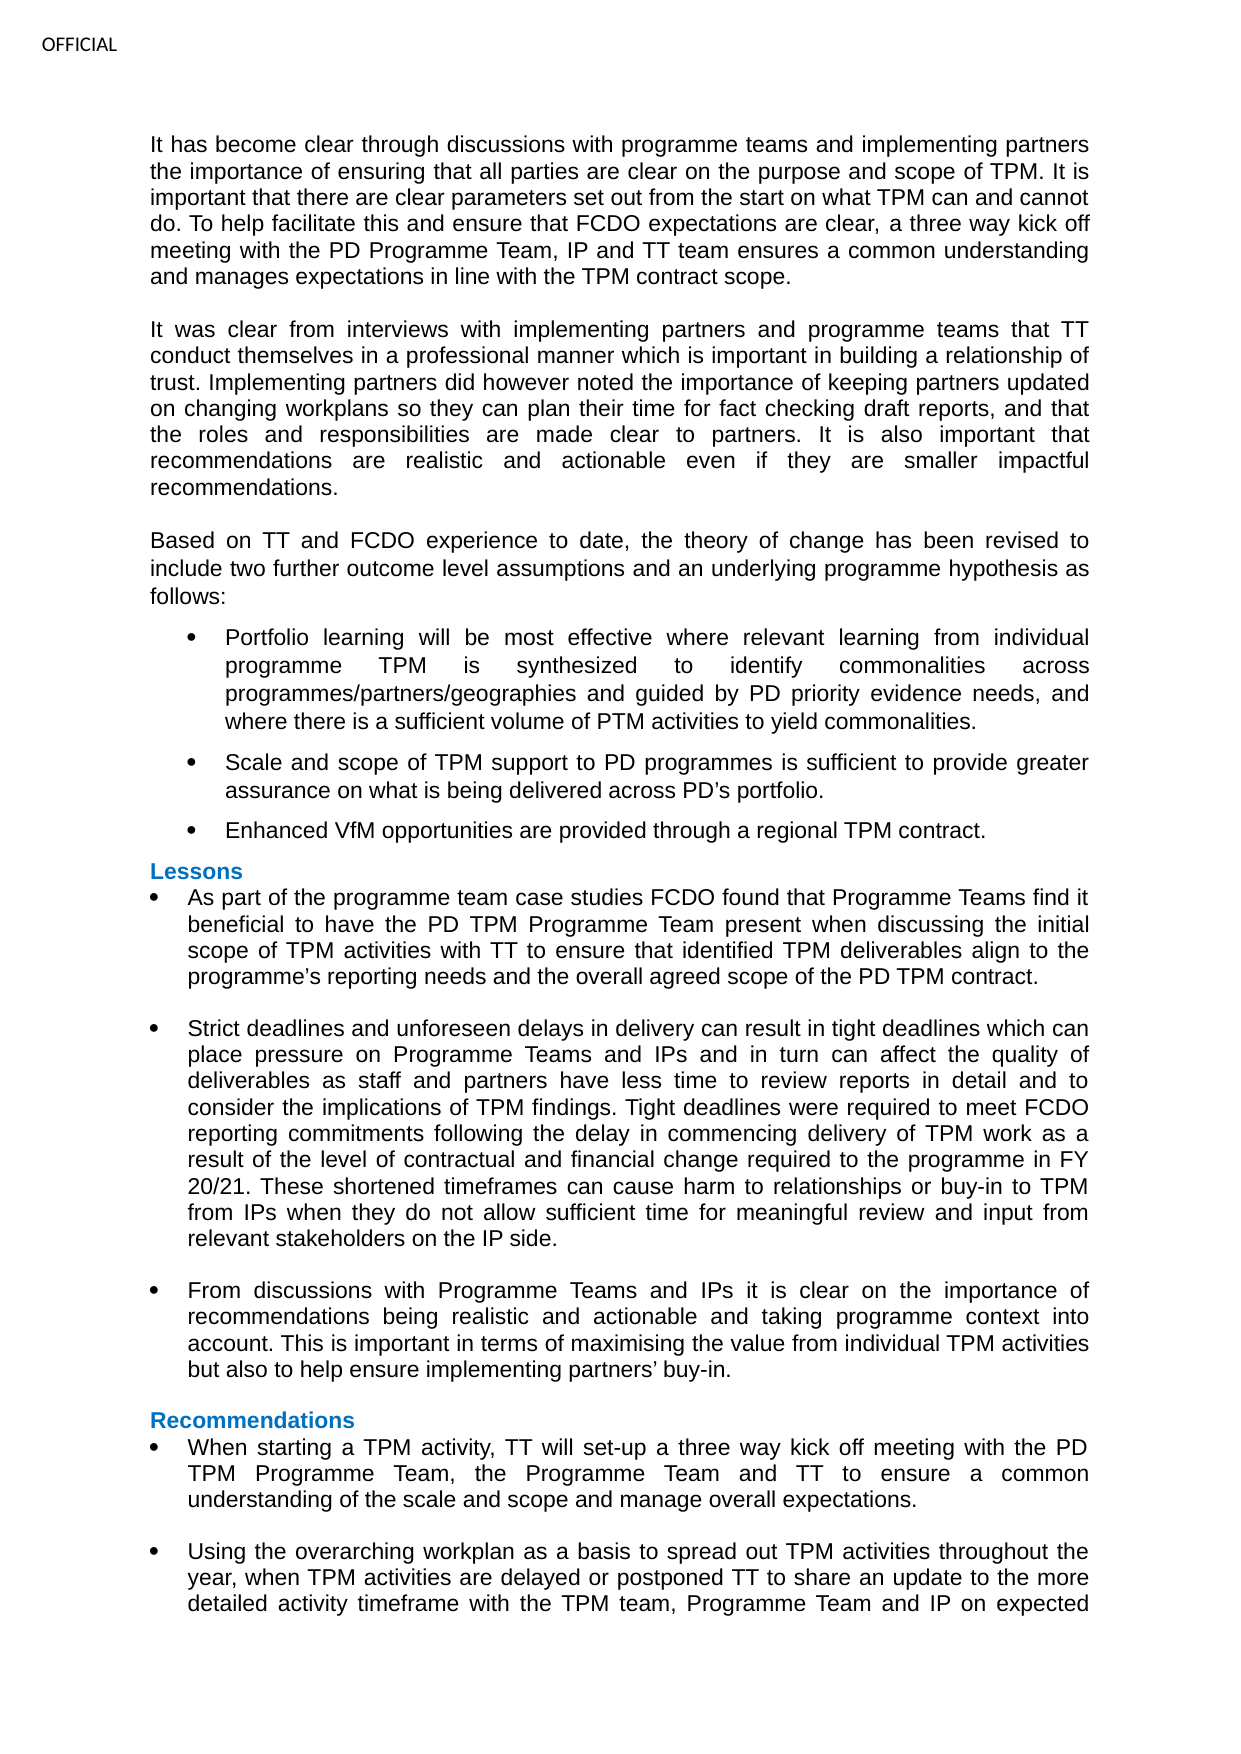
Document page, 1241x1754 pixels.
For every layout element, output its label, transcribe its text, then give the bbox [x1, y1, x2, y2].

list Using the overarching workplan as a basis to spread out TPM activities throughout the year, when TPM activities are delayed or postponed TT to share an update to the more detailed activity timeframe with the TPM team, Programme Team and IP on expected [150, 1538, 1090, 1617]
list From discussions with Programme Teams and IPs it is clear on the importance of recommendations being realistic and actionable and taking programme context into account. This is important in terms of maximising the value from individual TPM activities but also to help ensure implementing partners’ buy-in. [150, 1277, 1090, 1382]
list Strict deadlines and unforeseen delays in delivery can result in tight deadlines which can place pressure on Programme Teams and IPs and in turn can affect the quality of deliverables as staff and partners have less time to review reports in detail and to consider the implications of TPM findings. Tight deadlines were required to meet FCDO reporting commitments following the delay in commencing delivery of TPM work as a result of the level of contractual and financial change required to the programme in FY 20/21. These shortened timeframes can cause harm to relationships or buy-in to TPM from IPs when they do not allow sufficient time for meaningful review and input from relevant stakeholders on the IP side. [150, 1014, 1090, 1252]
list As part of the programme team case studies FCDO found that Programme Teams find it beneficial to have the PD TPM Programme Team present when discussing the initial scope of TPM activities with TT to ensure that identified TPM deliverables align to the programme’s reporting needs and the overall agreed scope of the PD TPM contract. [150, 884, 1090, 989]
list Portfolio learning will be most effective where relevant learning from individual programme TPM is synthesized to identify commonalities across programmes/partners/geographies and guided by PD priority evidence needs, and where there is a sufficient volume of PTM activities to yield commonalities. [187, 623, 1090, 734]
text Lessons [150, 858, 1090, 884]
text Based on TT and FCDO experience to date, the theory of change has been revised to include two further outcome level assumptions and an underlying programme hypothesis as follows: [150, 527, 1090, 609]
text It has become clear through discussions with programme teams and implementing partners the importance of ensuring that all parties are clear on the purpose and scope of TPM. It is important that there are clear parameters set out from the start on what TPM can and cannot do. To help facilitate this and ensure that FCDO expectations are clear, a three way kick off meeting with the PD Programme Team, IP and TT team ensures a common understanding and manages expectations in line with the TPM contract scope. [150, 131, 1090, 289]
text Recommendations [150, 1407, 1090, 1433]
list Enhanced VfM opportunities are provided through a regional TPM contract. [187, 817, 1090, 843]
list When starting a TPM activity, TT will set-up a three way kick off meeting with the PD TPM Programme Team, the Programme Team and TT to ensure a common understanding of the scale and scope and manage overall expectations. [150, 1433, 1090, 1513]
list Scale and scope of TPM support to PD programmes is sufficient to provide greater assurance on what is being delivered across PD’s portfolio. [187, 748, 1090, 803]
text It was clear from interviews with implementing partners and programme teams that TT conduct themselves in a professional manner which is important in building a relationship of trust. Implementing partners did however noted the importance of keeping partners updated on changing workplans so they can plan their time for fact checking draft reports, and that the roles and responsibilities are made clear to partners. It is also important that recommendations are realistic and actionable even if they are smaller impactful recommendations. [150, 316, 1090, 500]
